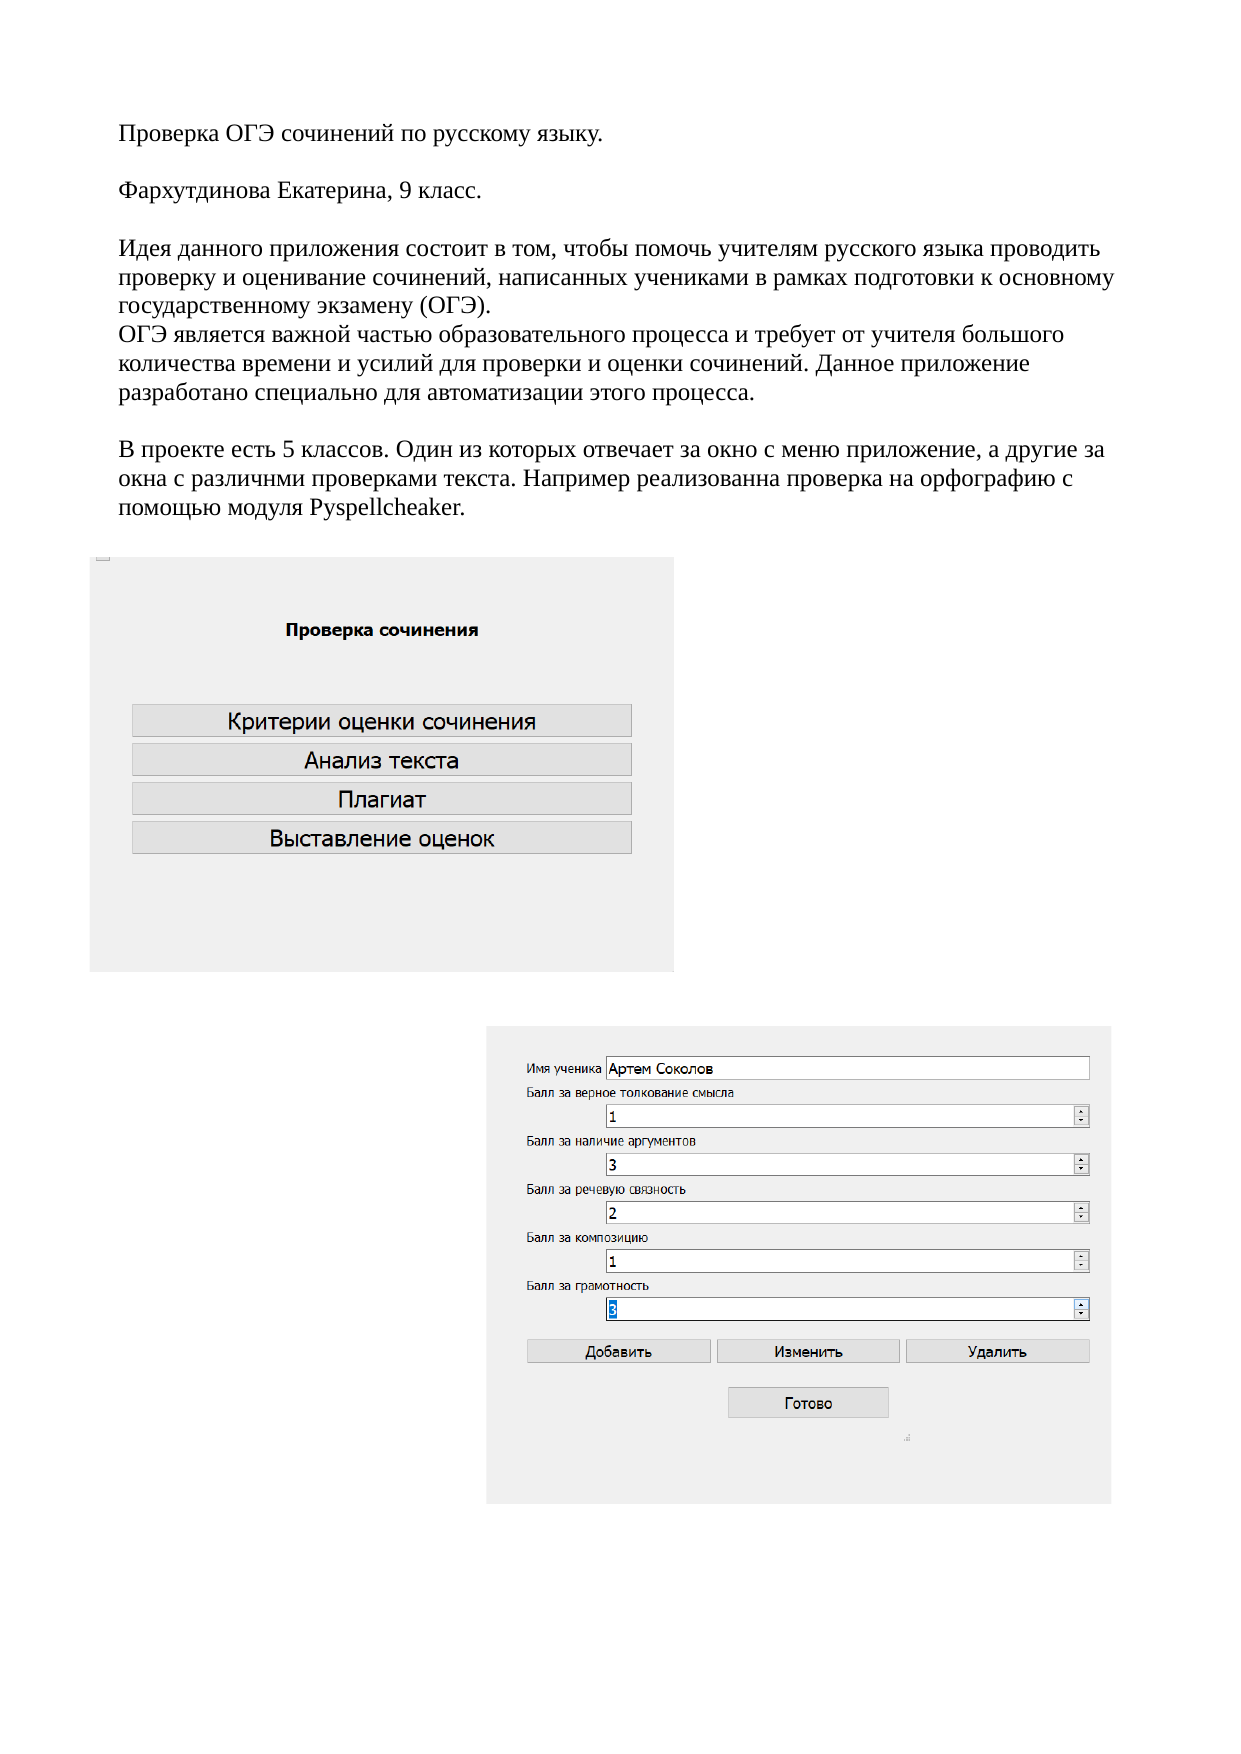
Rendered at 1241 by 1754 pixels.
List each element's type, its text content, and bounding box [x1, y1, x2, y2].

text ОГЭ является важной частью образовательного процесса и требует от учителя большого количества времени и усилий для проверки и оценки сочинений. Данное приложение разработано специально для автоматизации этого процесса. [118, 319, 1122, 406]
text Проверка ОГЭ сочинений по русскому языку. [118, 118, 1122, 147]
text В проекте есть 5 классов. Один из которых отвечает за окно с меню приложение, а другие за окна с различнми проверками текста. Например реализованна проверка на орфографию с помощью модуля Pyspellcheaker. [118, 434, 1122, 521]
text Фархутдинова Екатерина, 9 класс. [118, 176, 1122, 204]
picture [89, 557, 674, 972]
picture [486, 1026, 1112, 1504]
text Идея данного приложения состоит в том, чтобы помочь учителям русского языка проводить проверку и оценивание сочинений, написанных учениками в рамках подготовки к основному государственному экзамену (ОГЭ). [118, 233, 1122, 319]
